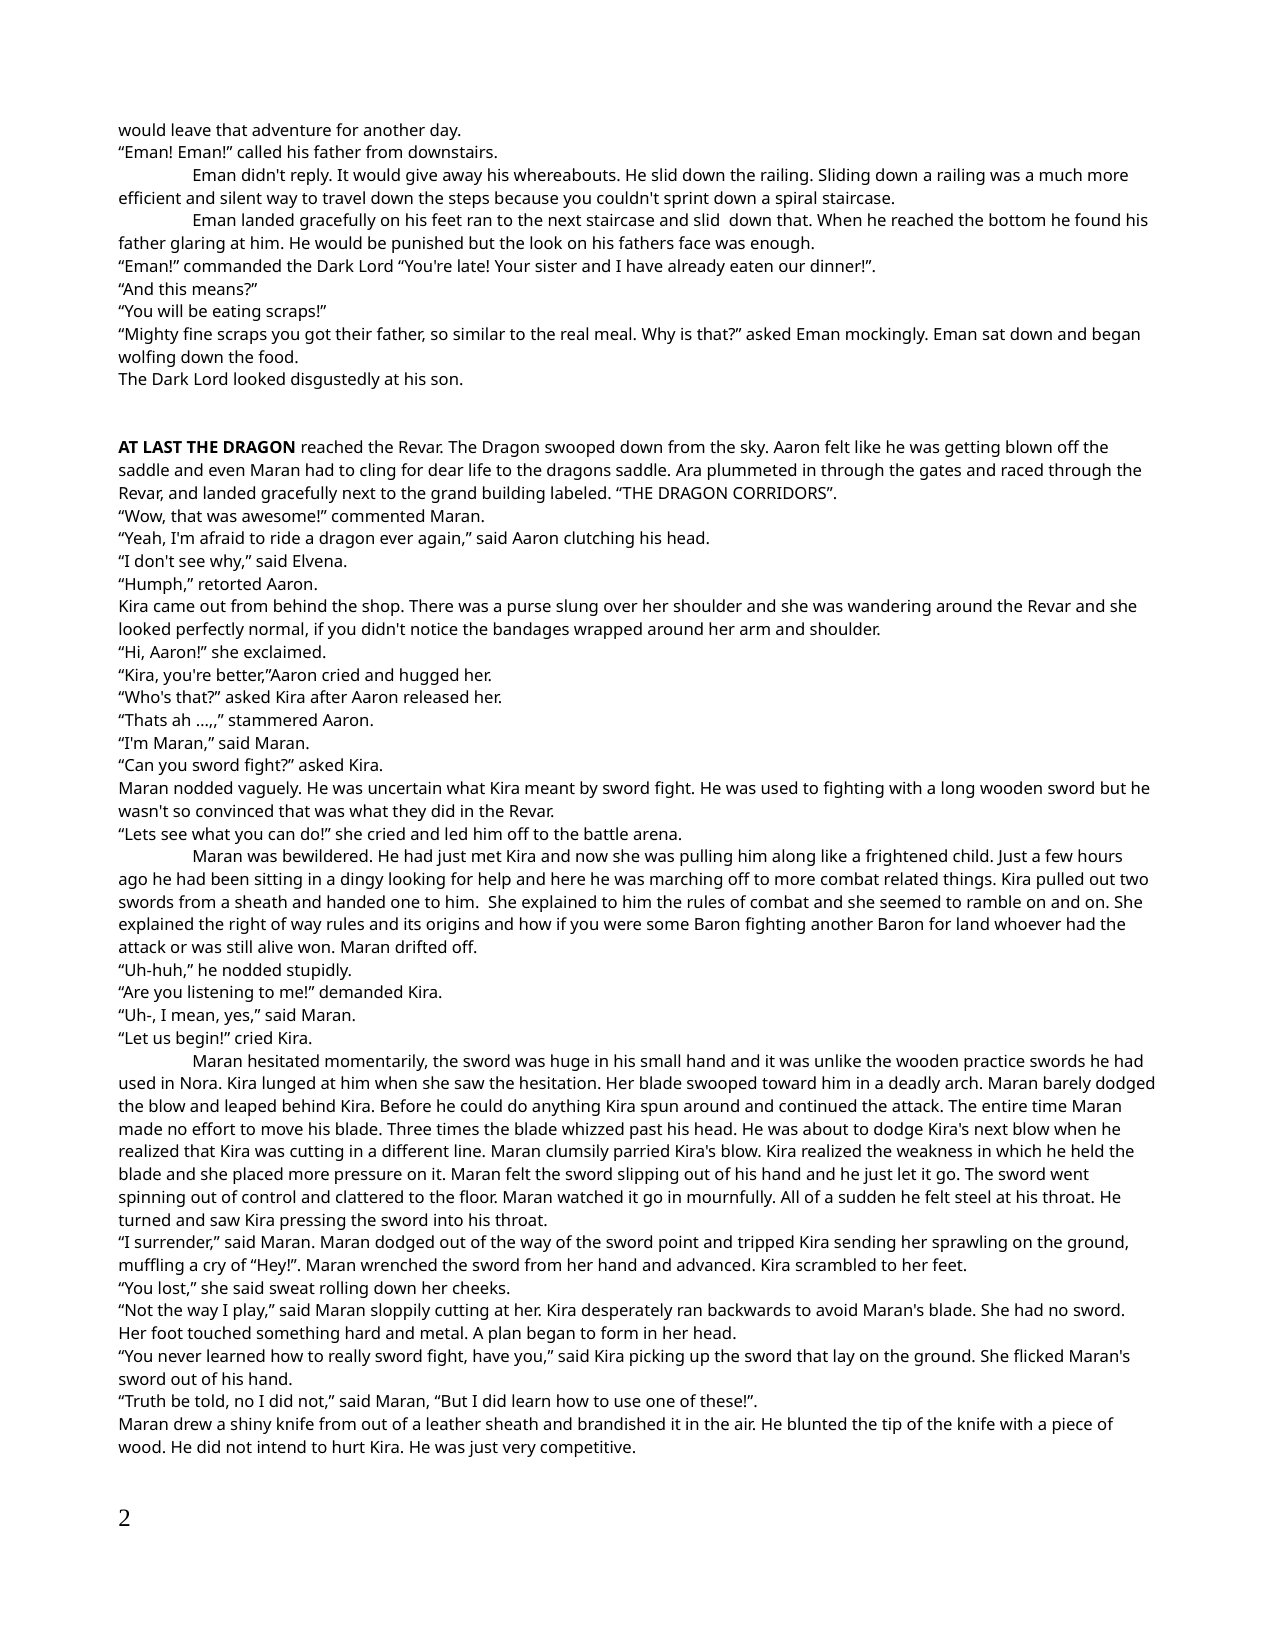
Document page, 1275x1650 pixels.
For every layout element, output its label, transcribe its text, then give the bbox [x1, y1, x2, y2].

text The Dark Lord looked disgustedly at his son. [118, 368, 1157, 391]
text “And this means?” [118, 277, 1157, 300]
text “Can you sword fight?” asked Kira. [118, 754, 1157, 777]
text “Lets see what you can do!” she cried and led him off to the battle arena. [118, 822, 1157, 845]
text AT LAST THE DRAGON reached the Revar. The Dragon swooped down from the sky. Aaron felt like he was getting blown off the saddle and even Maran had to cling for dear life to the dragons saddle. Ara plummeted in through the gates and raced through the Revar, and landed gracefully next to the grand building labeled. “THE DRAGON CORRIDORS”. [118, 436, 1157, 504]
text “Kira, you're better,”Aaron cried and hugged her. [118, 663, 1157, 686]
text “Mighty fine scraps you got their father, so similar to the real meal. Why is that?” asked Eman mockingly. Eman sat down and began wolfing down the food. [118, 322, 1157, 368]
text Maran hesitated momentarily, the sword was huge in his small hand and it was unlike the wooden practice swords he had used in Nora. Kira lunged at him when she saw the hesitation. Her blade swooped toward him in a deadly arch. Maran barely dodged the blow and leaped behind Kira. Before he could do anything Kira spun around and continued the attack. The entire time Maran made no effort to move his blade. Three times the blade whizzed past his head. He was about to dodge Kira's next blow when he realized that Kira was cutting in a different line. Maran clumsily parried Kira's blow. Kira realized the weakness in which he held the blade and she placed more pressure on it. Maran felt the sword slipping out of his hand and he just let it go. The sword went spinning out of control and clattered to the floor. Maran watched it go in mournfully. All of a sudden he felt steel at his throat. He turned and saw Kira pressing the sword into his throat. [118, 1049, 1157, 1231]
text “Yeah, I'm afraid to ride a dragon ever again,” said Aaron clutching his head. [118, 527, 1157, 549]
text Kira came out from behind the shop. There was a purse slung over her shoulder and she was wandering around the Revar and she looked perfectly normal, if you didn't notice the bandages wrapped around her arm and shoulder. [118, 595, 1157, 640]
text “Uh-huh,” he nodded stupidly. [118, 958, 1157, 981]
text “I surrender,” said Maran. Maran dodged out of the way of the sword point and tripped Kira sending her sprawling on the ground, muffling a cry of “Hey!”. Maran wrenched the sword from her hand and advanced. Kira scrambled to her feet. [118, 1231, 1157, 1276]
text Eman landed gracefully on his feet ran to the next staircase and slid down that. When he reached the bottom he found his father glaring at him. He would be punished but the look on his fathers face was enough. [118, 209, 1157, 254]
text “Let us begin!” cried Kira. [118, 1026, 1157, 1049]
text “Are you listening to me!” demanded Kira. [118, 981, 1157, 1004]
text “Eman!” commanded the Dark Lord “You're late! Your sister and I have already eaten our dinner!”. [118, 254, 1157, 277]
text “Who's that?” asked Kira after Aaron released her. [118, 686, 1157, 708]
text Eman didn't reply. It would give away his whereabouts. He slid down the railing. Sliding down a railing was a much more efficient and silent way to travel down the steps because you couldn't sprint down a spiral staircase. [118, 163, 1157, 209]
text “I don't see why,” said Elvena. [118, 549, 1157, 572]
text “Humph,” retorted Aaron. [118, 572, 1157, 595]
text “Wow, that was awesome!” commented Maran. [118, 504, 1157, 527]
text “You will be eating scraps!” [118, 300, 1157, 322]
text Maran was bewildered. He had just met Kira and now she was pulling him along like a frightened child. Just a few hours ago he had been sitting in a dingy looking for help and here he was marching off to more combat related things. Kira pulled out two swords from a sheath and handed one to him. She explained to him the rules of combat and she seemed to ramble on and on. She explained the right of way rules and its origins and how if you were some Baron fighting another Baron for land whoever had the attack or was still alive won. Maran drifted off. [118, 845, 1157, 958]
text “Thats ah …,,” stammered Aaron. [118, 708, 1157, 731]
text “Eman! Eman!” called his father from downstairs. [118, 141, 1157, 163]
text Maran nodded vaguely. He was uncertain what Kira meant by sword fight. He was used to fighting with a long wooden sword but he wasn't so convinced that was what they did in the Revar. [118, 777, 1157, 822]
text “Hi, Aaron!” she exclaimed. [118, 640, 1157, 663]
text Maran drew a shiny knife from out of a leather sheath and brandished it in the air. He blunted the tip of the knife with a piece of wood. He did not intend to hurt Kira. He was just very competitive. [118, 1412, 1157, 1458]
text “Truth be told, no I did not,” said Maran, “But I did learn how to use one of these!”. [118, 1390, 1157, 1412]
text would leave that adventure for another day. [118, 118, 1157, 141]
text “You never learned how to really sword fight, have you,” said Kira picking up the sword that lay on the ground. She flicked Maran's sword out of his hand. [118, 1344, 1157, 1390]
text “Not the way I play,” said Maran sloppily cutting at her. Kira desperately ran backwards to avoid Maran's blade. She had no sword. Her foot touched something hard and metal. A plan began to form in her head. [118, 1299, 1157, 1344]
text “Uh-, I mean, yes,” said Maran. [118, 1004, 1157, 1026]
text “You lost,” she said sweat rolling down her cheeks. [118, 1276, 1157, 1299]
text “I'm Maran,” said Maran. [118, 731, 1157, 754]
